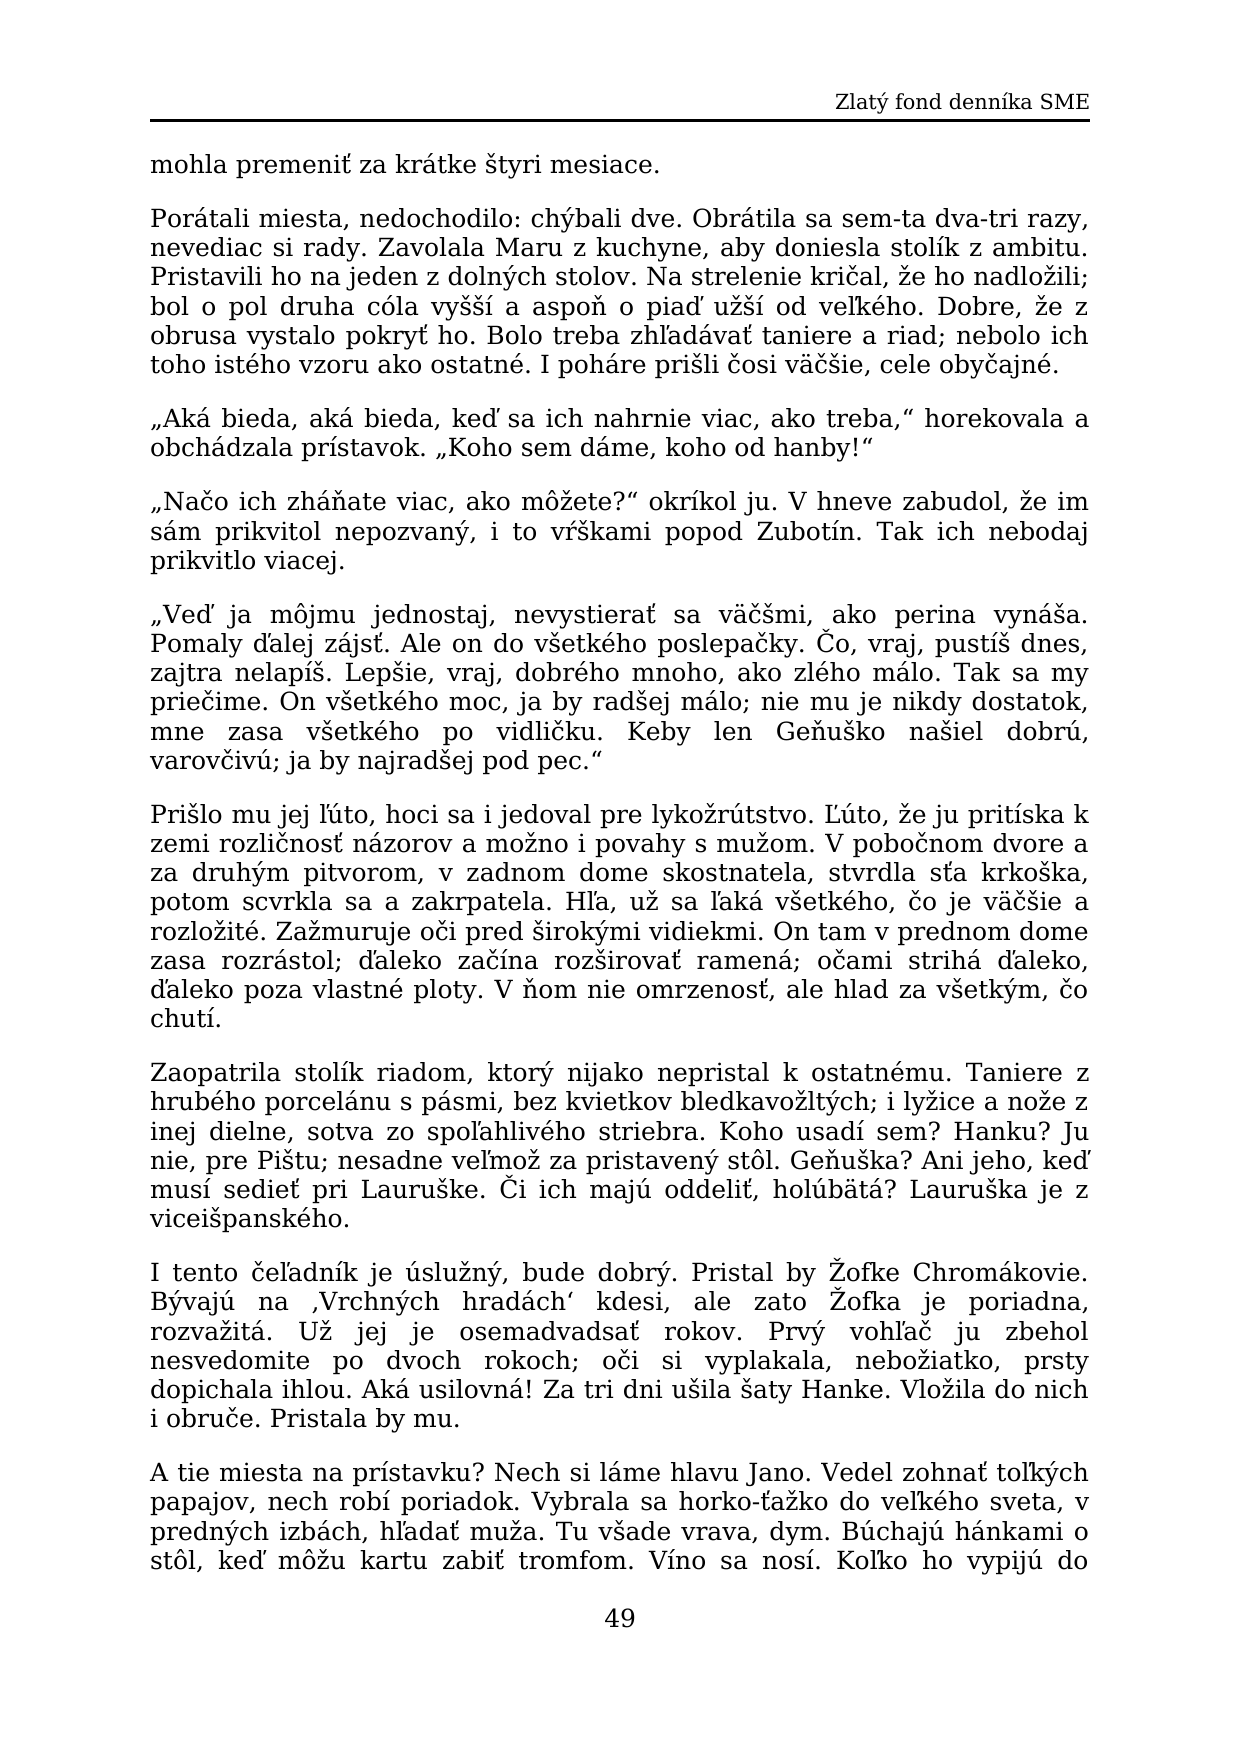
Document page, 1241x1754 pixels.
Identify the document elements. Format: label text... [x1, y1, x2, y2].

text Porátali miesta, nedochodilo: chýbali dve. Obrátila sa sem-ta dva-tri razy, nevediac si rady. Zavolala Maru z kuchyne, aby doniesla stolík z ambitu. Pristavili ho na jeden z dolných stolov. Na strelenie kričal, že ho nadložili; bol o pol druha cóla vyšší a aspoň o piaď užší od veľkého. Dobre, že z obrusa vystalo pokryť ho. Bolo treba zhľadávať taniere a riad; nebolo ich toho istého vzoru ako ostatné. I poháre prišli čosi väčšie, cele obyčajné. [150, 204, 1090, 379]
text Zaopatrila stolík riadom, ktorý nijako nepristal k ostatnému. Taniere z hrubého porcelánu s pásmi, bez kvietkov bledkavožltých; i lyžice a nože z inej dielne, sotva zo spoľahlivého striebra. Koho usadí sem? Hanku? Ju nie, pre Pištu; nesadne veľmož za pristavený stôl. Geňuška? Ani jeho, keď musí sedieť pri Lauruške. Či ich majú oddeliť, holúbätá? Lauruška je z viceišpanského. [150, 1058, 1090, 1233]
text Prišlo mu jej ľúto, hoci sa i jedoval pre lykožrútstvo. Ľúto, že ju pritíska k zemi rozličnosť názorov a možno i povahy s mužom. V pobočnom dvore a za druhým pitvorom, v zadnom dome skostnatela, stvrdla sťa krkoška, potom scvrkla sa a zakrpatela. Hľa, už sa ľaká všetkého, čo je väčšie a rozložité. Zažmuruje oči pred širokými vidiekmi. On tam v prednom dome zasa rozrástol; ďaleko začína rozširovať ramená; očami strihá ďaleko, ďaleko poza vlastné ploty. V ňom nie omrzenosť, ale hlad za všetkým, čo chutí. [150, 800, 1090, 1033]
text mohla premeniť za krátke štyri mesiace. [150, 150, 1090, 179]
text „Načo ich zháňate viac, ako môžete?“ okríkol ju. V hneve zabudol, že im sám prikvitol nepozvaný, i to vŕškami popod Zubotín. Tak ich nebodaj prikvitlo viacej. [150, 487, 1090, 575]
text „Aká bieda, aká bieda, keď sa ich nahrnie viac, ako treba,“ horekovala a obchádzala prístavok. „Koho sem dáme, koho od hanby!“ [150, 404, 1090, 462]
text I tento čeľadník je úslužný, bude dobrý. Pristal by Žofke Chromákovie. Bývajú na ,Vrchných hradách‘ kdesi, ale zato Žofka je poriadna, rozvažitá. Už jej je osemadvadsať rokov. Prvý vohľač ju zbehol nesvedomite po dvoch rokoch; oči si vyplakala, nebožiatko, prsty dopichala ihlou. Aká usilovná! Za tri dni ušila šaty Hanke. Vložila do nich i obruče. Pristala by mu. [150, 1258, 1090, 1433]
text A tie miesta na prístavku? Nech si láme hlavu Jano. Vedel zohnať toľkých papajov, nech robí poriadok. Vybrala sa horko-ťažko do veľkého sveta, v predných izbách, hľadať muža. Tu všade vrava, dym. Búchajú hánkami o stôl, keď môžu kartu zabiť tromfom. Víno sa nosí. Koľko ho vypijú do [150, 1458, 1090, 1575]
text „Veď ja môjmu jednostaj, nevystierať sa väčšmi, ako perina vynáša. Pomaly ďalej zájsť. Ale on do všetkého poslepačky. Čo, vraj, pustíš dnes, zajtra nelapíš. Lepšie, vraj, dobrého mnoho, ako zlého málo. Tak sa my priečime. On všetkého moc, ja by radšej málo; nie mu je nikdy dostatok, mne zasa všetkého po vidličku. Keby len Geňuško našiel dobrú, varovčivú; ja by najradšej pod pec.“ [150, 600, 1090, 775]
